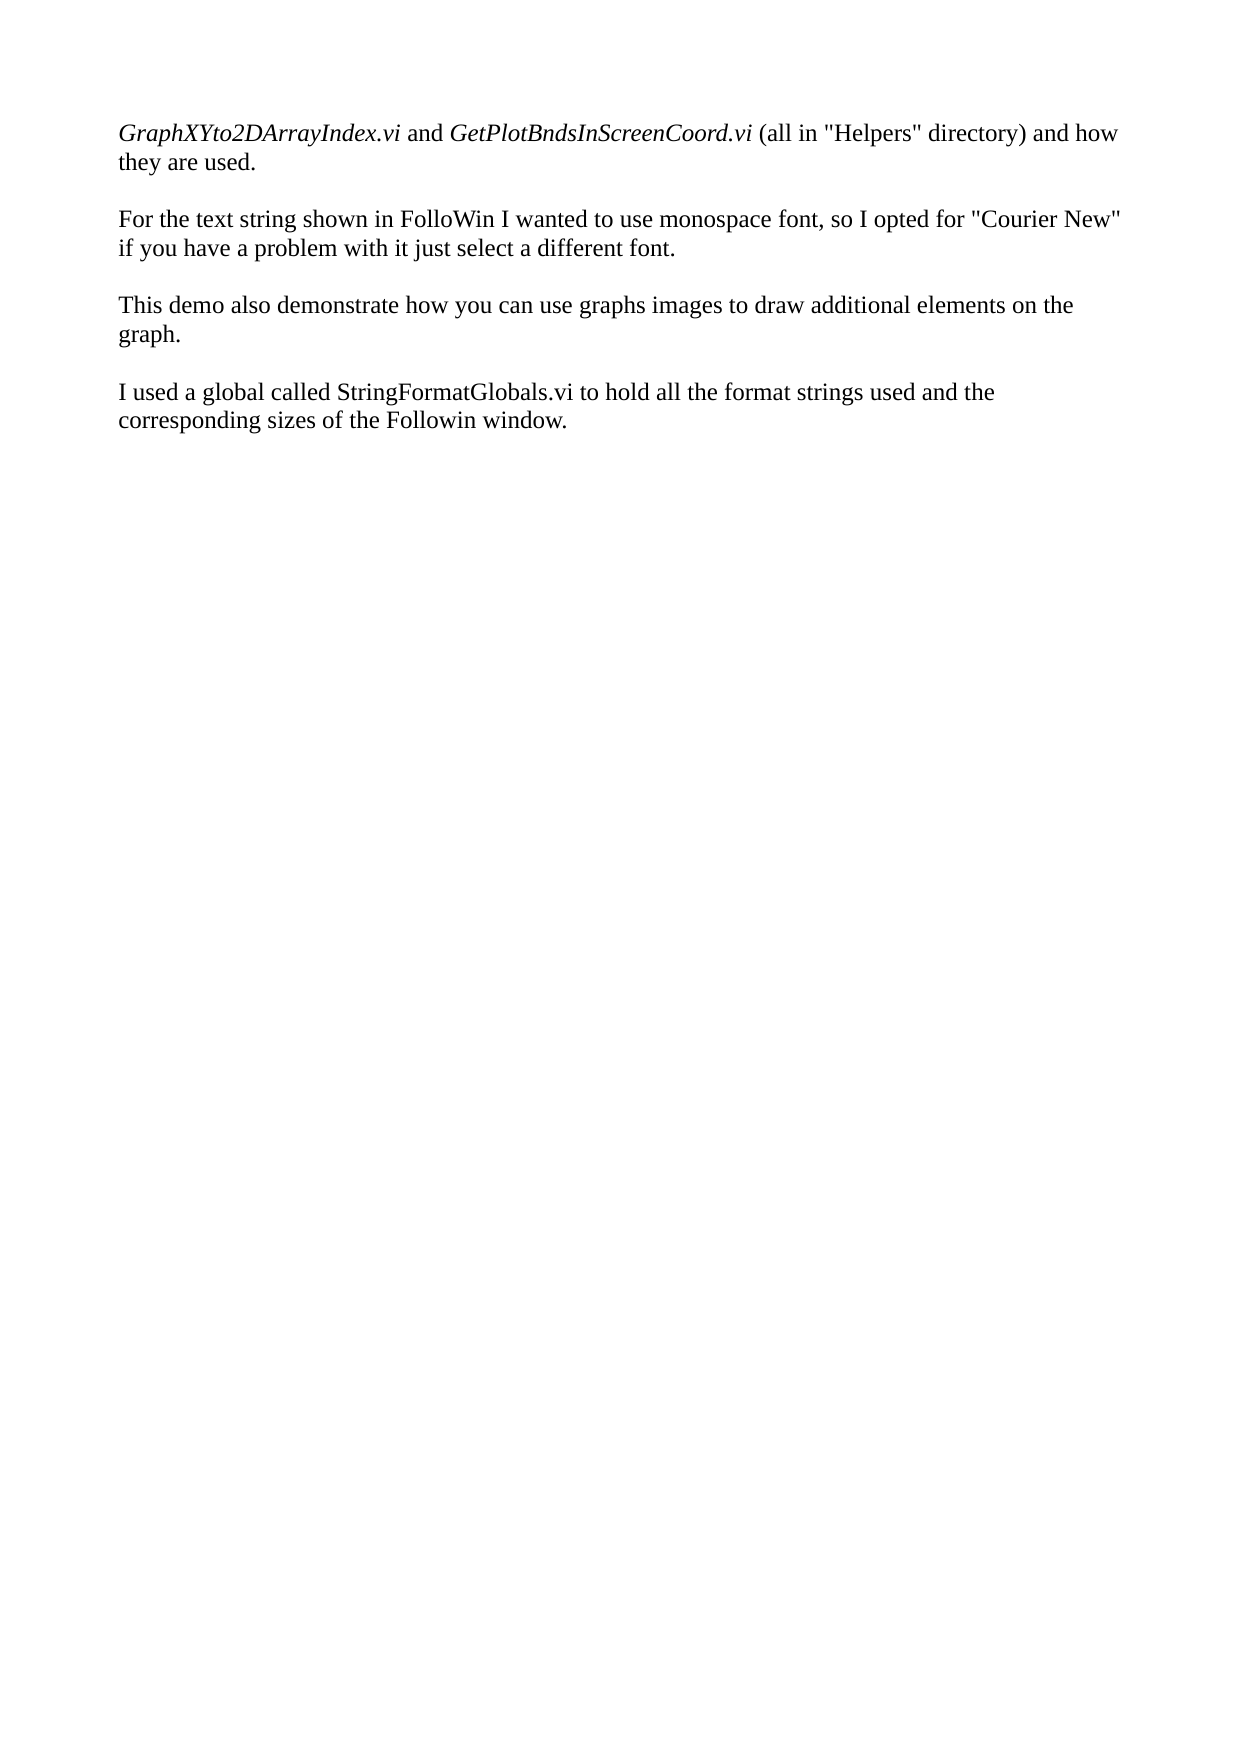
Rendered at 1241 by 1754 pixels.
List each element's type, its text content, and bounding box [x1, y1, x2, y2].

text This demo also demonstrate how you can use graphs images to draw additional elements on the graph. [118, 291, 1122, 348]
text GraphXYto2DArrayIndex.vi and GetPlotBndsInScreenCoord.vi (all in "Helpers" directory) and how they are used. [118, 118, 1122, 176]
text I used a global called StringFormatGlobals.vi to hold all the format strings used and the corresponding sizes of the Followin window. [118, 377, 1122, 434]
text For the text string shown in FolloWin I wanted to use monospace font, so I opted for "Courier New" if you have a problem with it just select a different font. [118, 204, 1122, 262]
